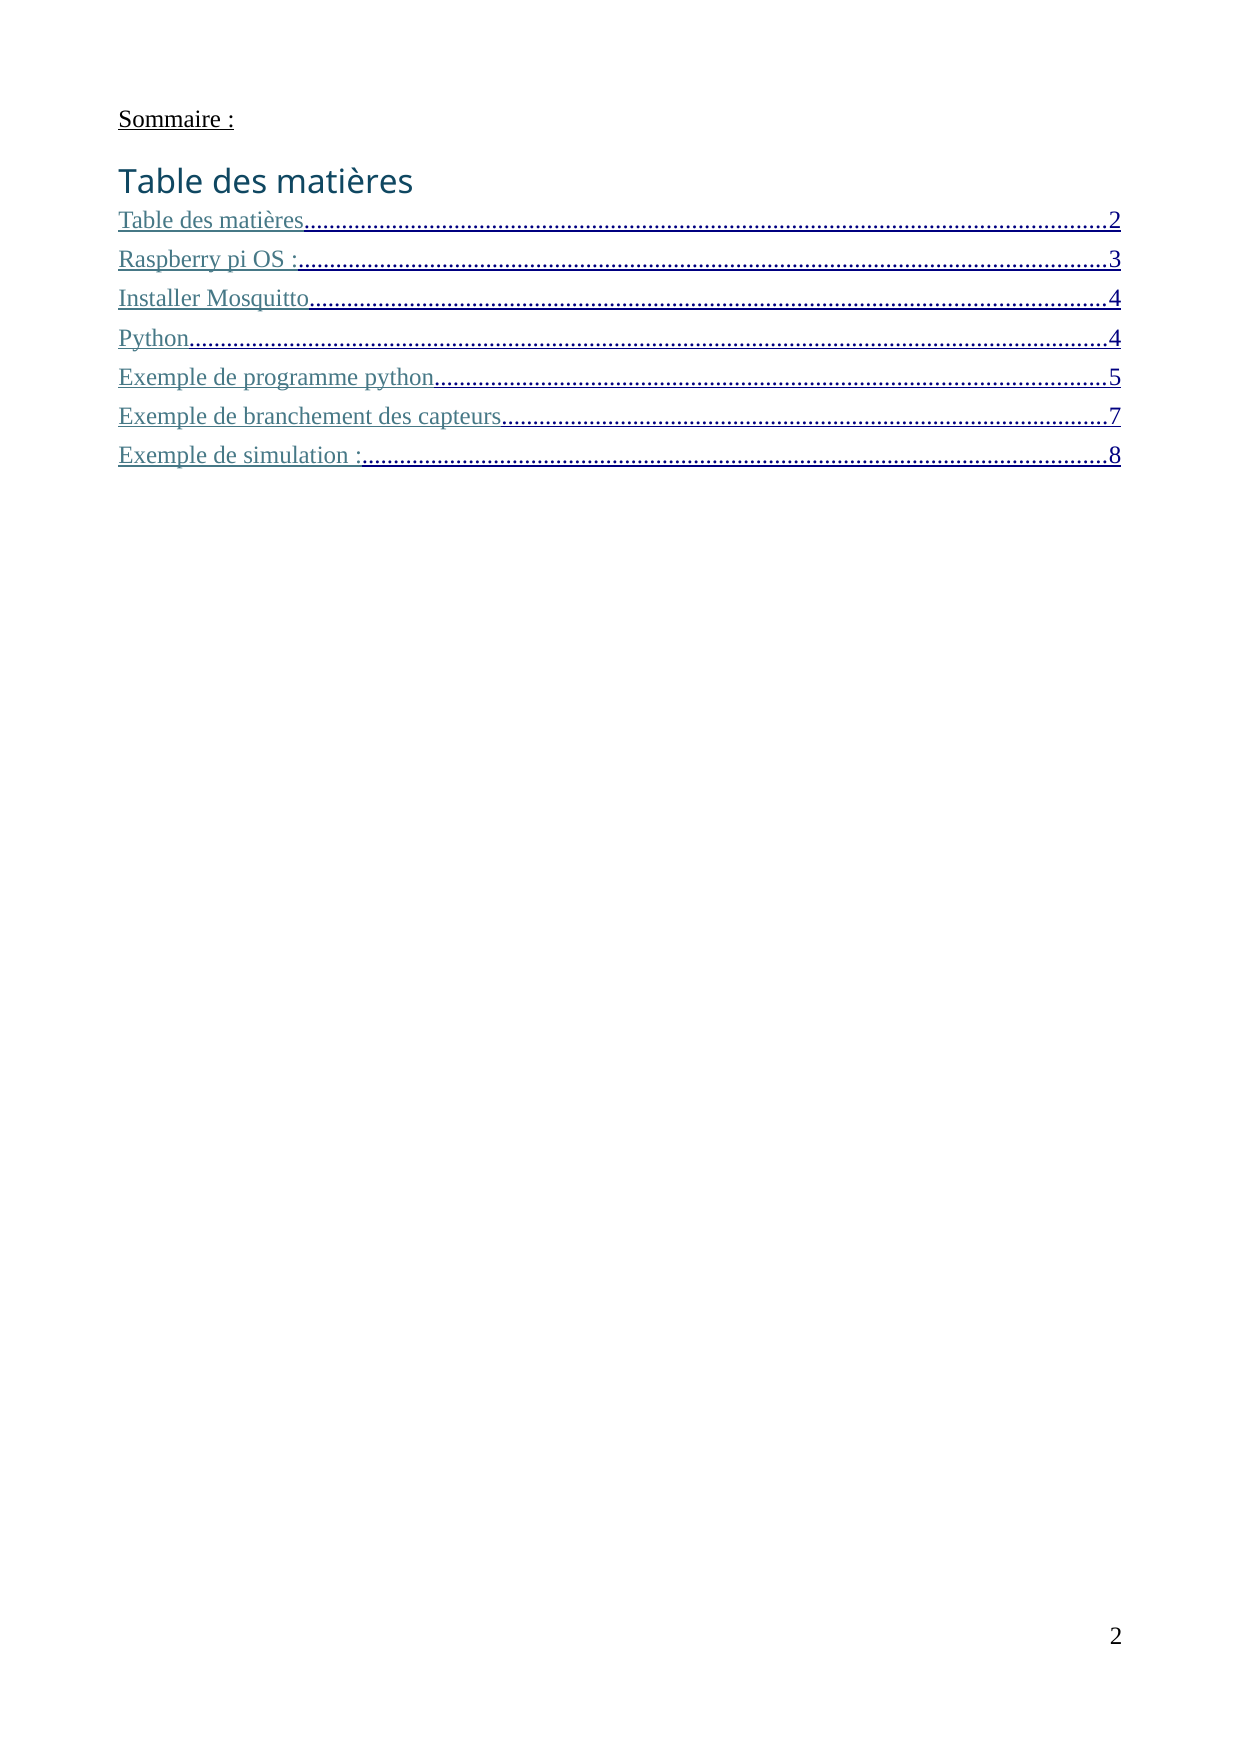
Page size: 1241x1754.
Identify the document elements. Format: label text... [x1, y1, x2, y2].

text Python 4 [118, 323, 1122, 351]
subtitle Table des matières [118, 157, 1122, 203]
text Installer Mosquitto 4 [118, 283, 1122, 312]
text Sommaire : [118, 104, 1122, 132]
text Exemple de simulation : 8 [118, 440, 1122, 469]
text Table des matières 2 [118, 205, 1122, 234]
text Exemple de branchement des capteurs 7 [118, 401, 1122, 430]
text Raspberry pi OS : 3 [118, 244, 1122, 273]
text Exemple de programme python 5 [118, 362, 1122, 391]
